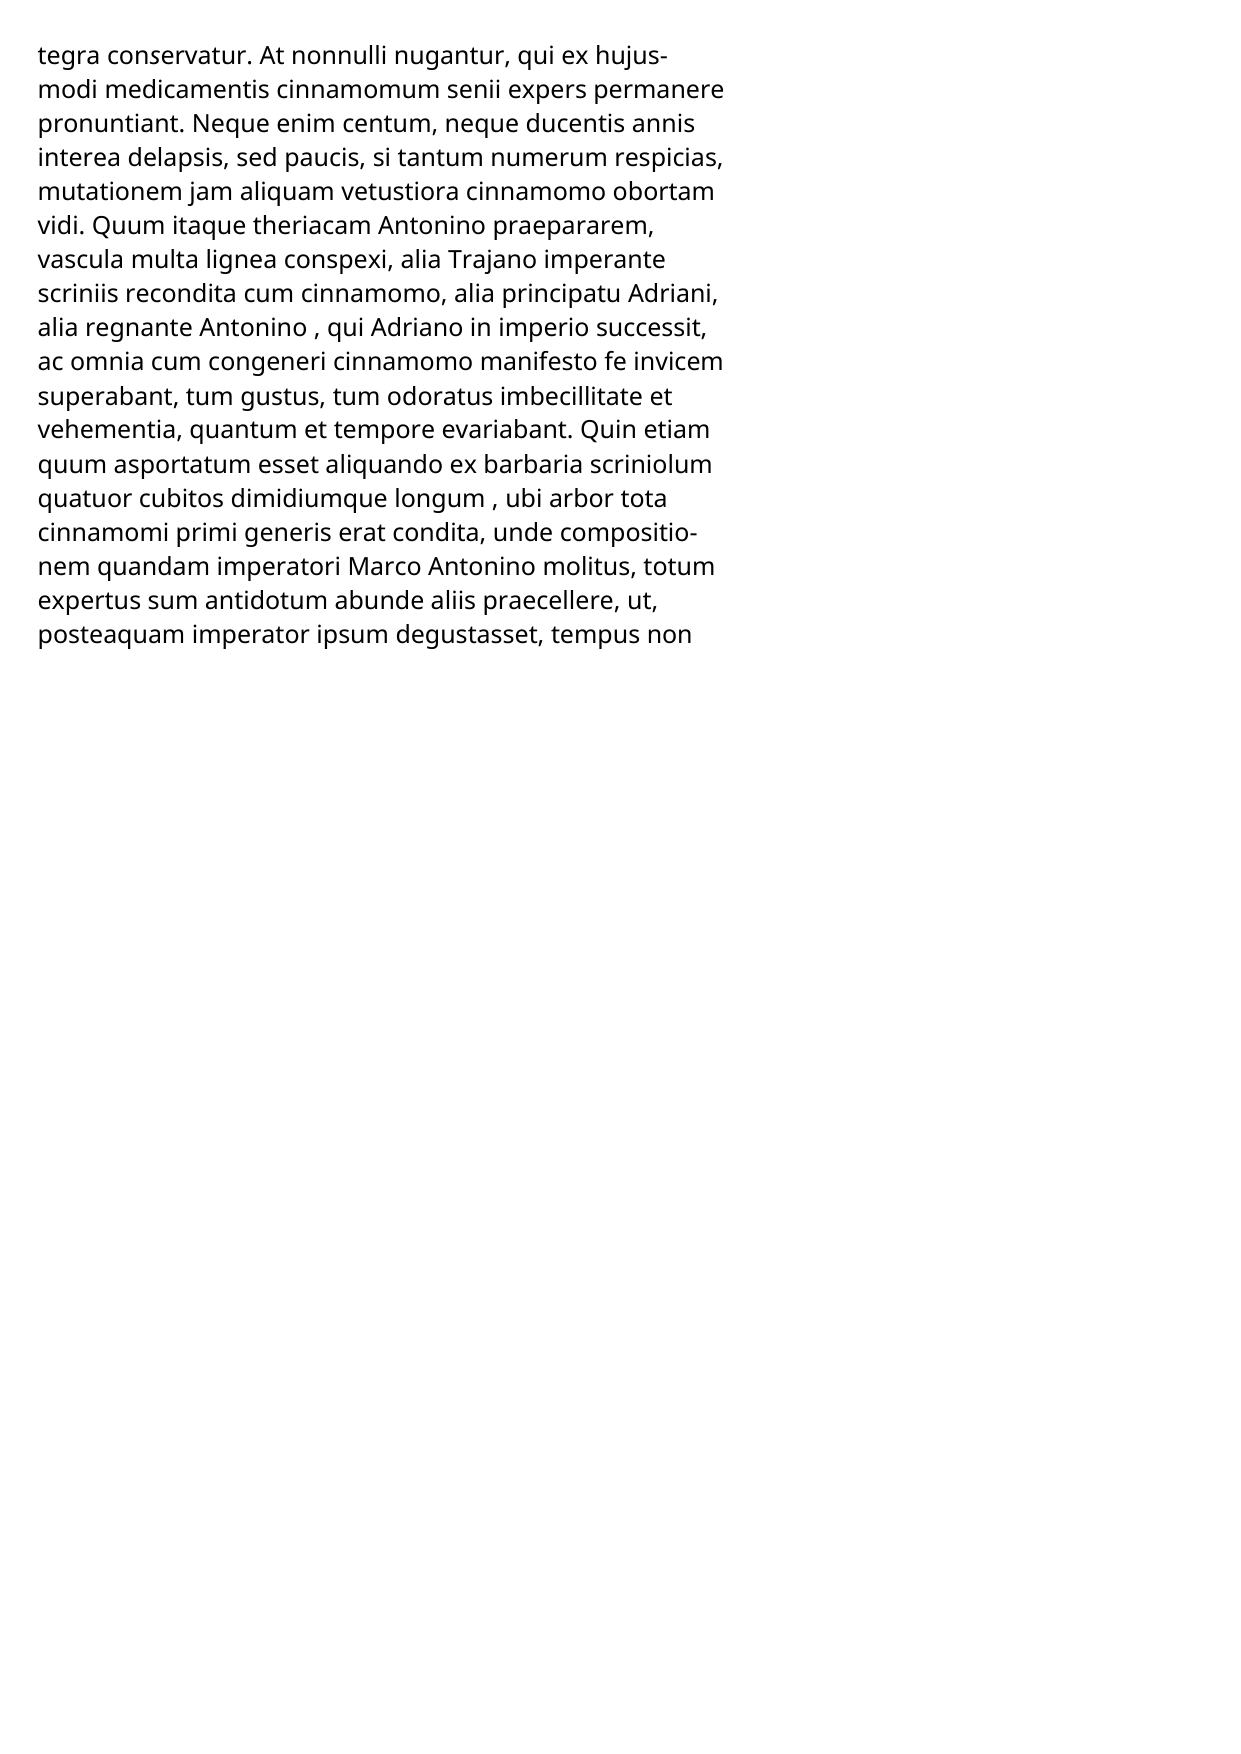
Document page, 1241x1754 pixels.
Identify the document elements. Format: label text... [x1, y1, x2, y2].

text tegra conservatur. At nonnulli nugantur, qui ex hujus- modi medicamentis cinnamomum senii expers permanere pronuntiant. Neque enim centum, neque ducentis annis interea delapsis, sed paucis, si tantum numerum respicias, mutationem jam aliquam vetustiora cinnamomo obortam vidi. Quum itaque theriacam Antonino praepararem, vascula multa lignea conspexi, alia Trajano imperante scriniis recondita cum cinnamomo, alia principatu Adriani, alia regnante Antonino , qui Adriano in imperio successit, ac omnia cum congeneri cinnamomo manifesto fe invicem superabant, tum gustus, tum odoratus imbecillitate et vehementia, quantum et tempore evariabant. Quin etiam quum asportatum esset aliquando ex barbaria scriniolum quatuor cubitos dimidiumque longum , ubi arbor tota cinnamomi primi generis erat condita, unde compositio- nem quandam imperatori Marco Antonino molitus, totum expertus sum antidotum abunde aliis praecellere, ut, posteaquam imperator ipsum degustasset, tempus non [37, 37, 1203, 651]
